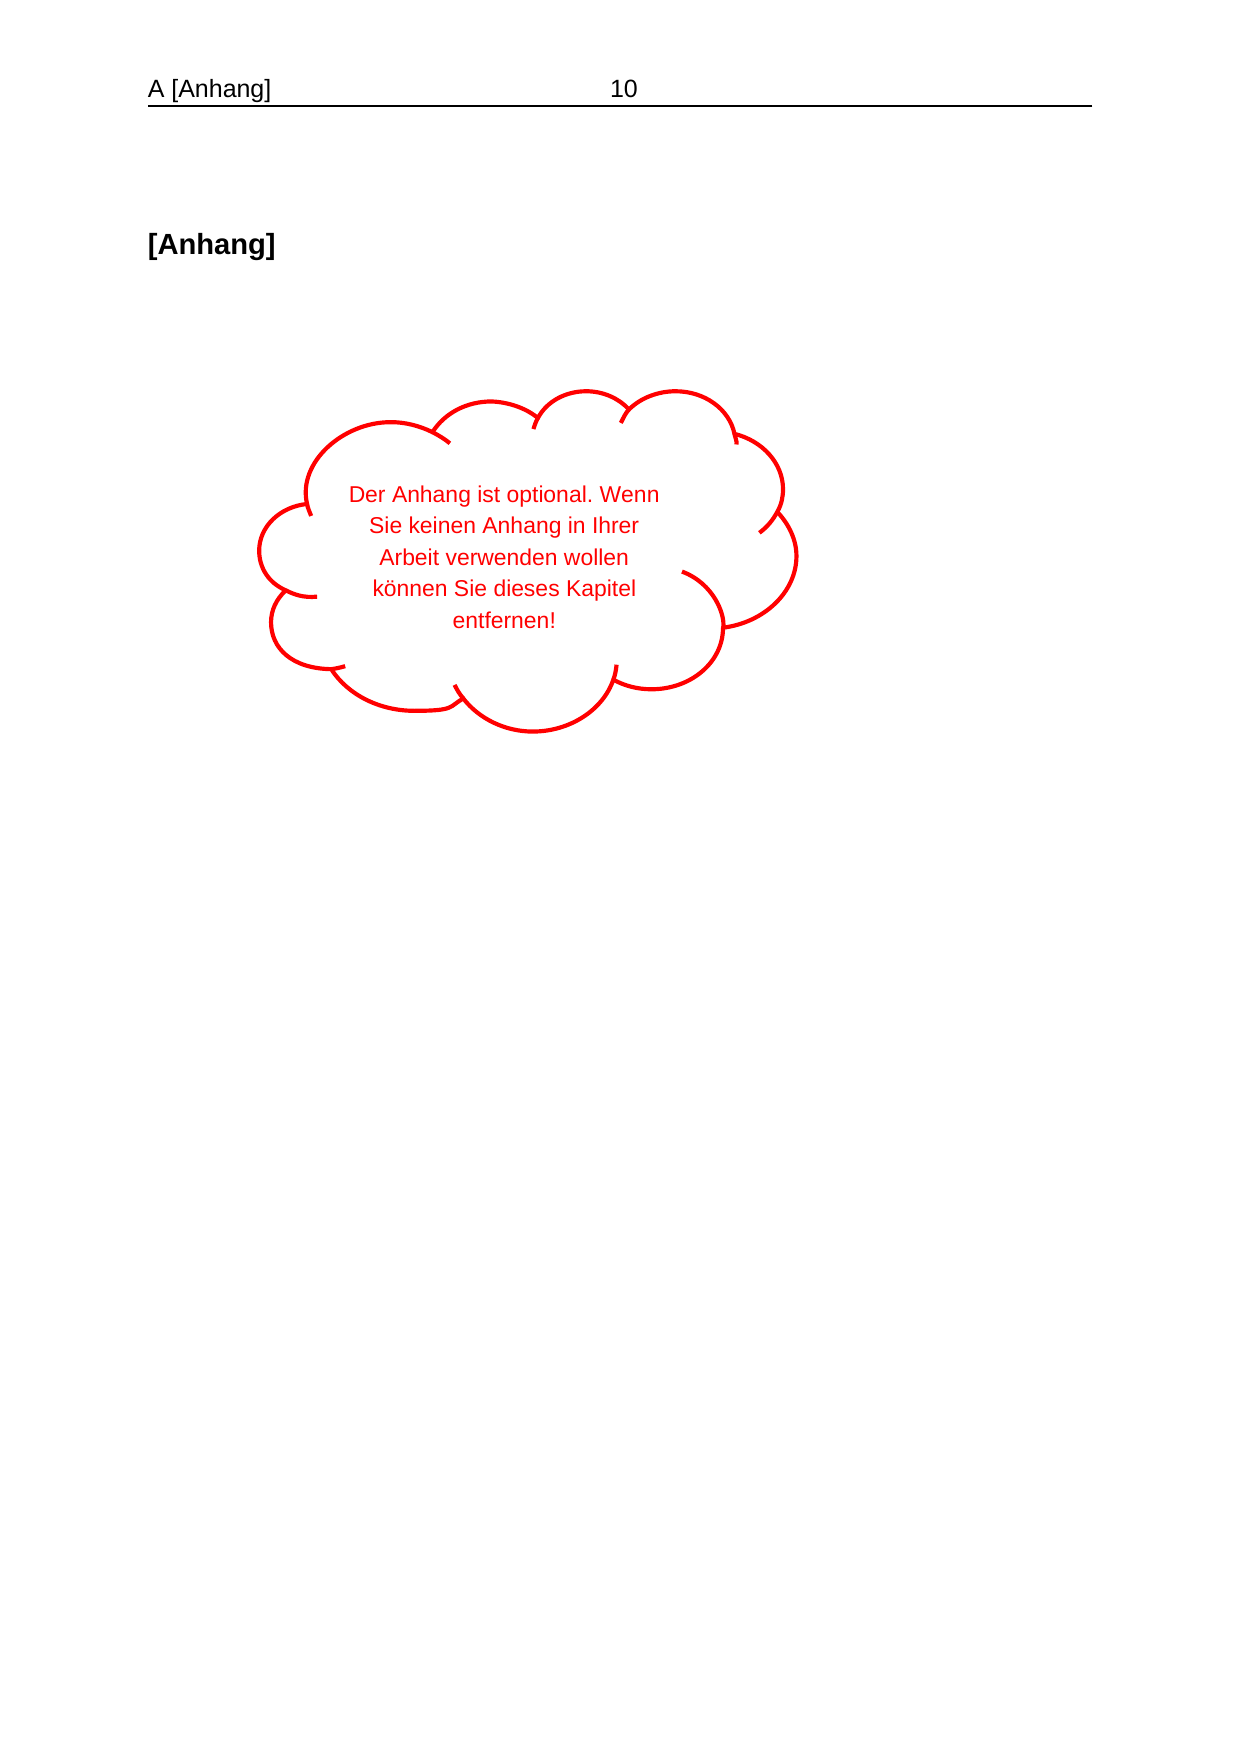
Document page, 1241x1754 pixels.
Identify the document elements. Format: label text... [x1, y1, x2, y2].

subtitle [Anhang] [148, 227, 1092, 261]
